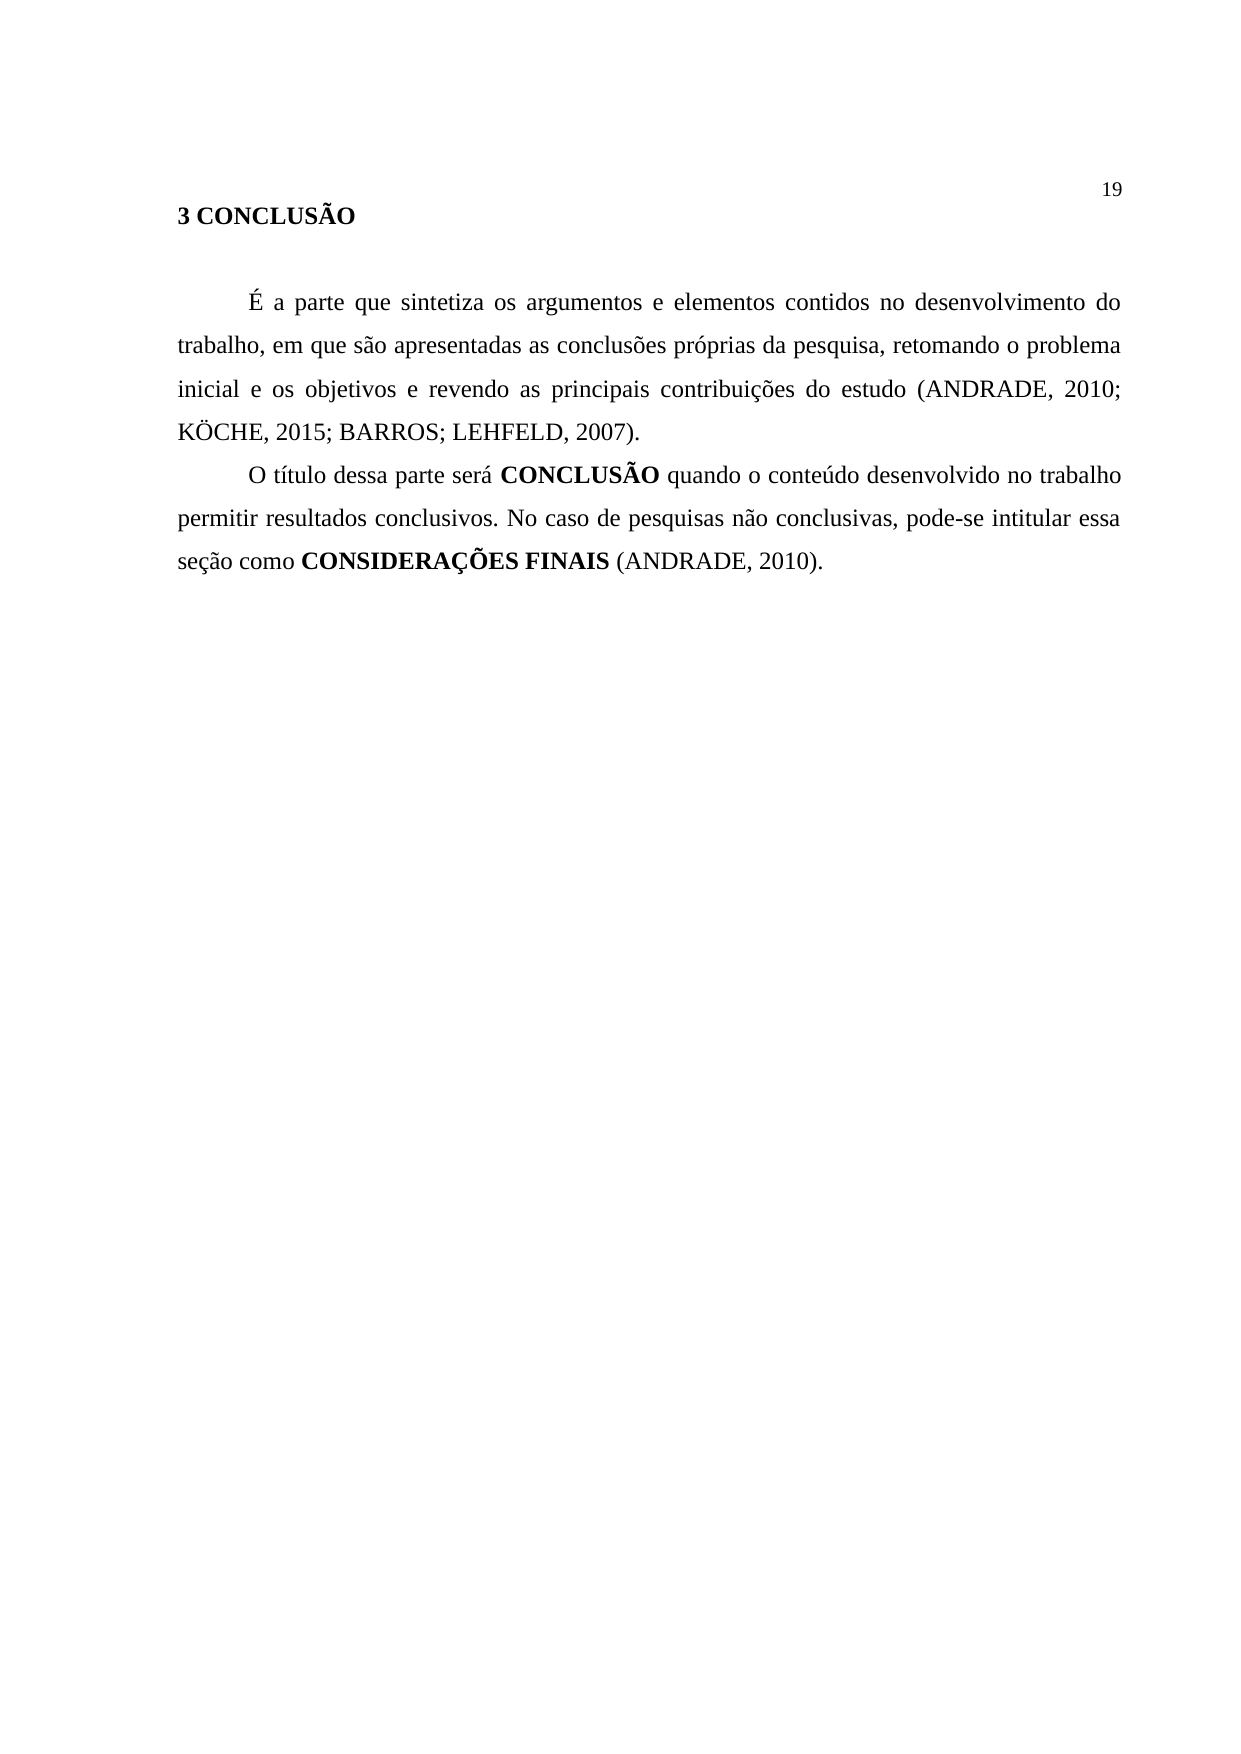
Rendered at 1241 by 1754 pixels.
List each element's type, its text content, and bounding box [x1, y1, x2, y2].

text É a parte que sintetiza os argumentos e elementos contidos no desenvolvimento do trabalho, em que são apresentadas as conclusões próprias da pesquisa, retomando o problema inicial e os objetivos e revendo as principais contribuições do estudo (ANDRADE, 2010; KÖCHE, 2015; BARROS; LEHFELD, 2007). [177, 287, 1122, 446]
text 3 CONCLUSÃO [177, 201, 1122, 230]
text O título dessa parte será CONCLUSÃO quando o conteúdo desenvolvido no trabalho permitir resultados conclusivos. No caso de pesquisas não conclusivas, pode-se intitular essa seção como CONSIDERAÇÕES FINAIS (ANDRADE, 2010). [177, 460, 1122, 575]
